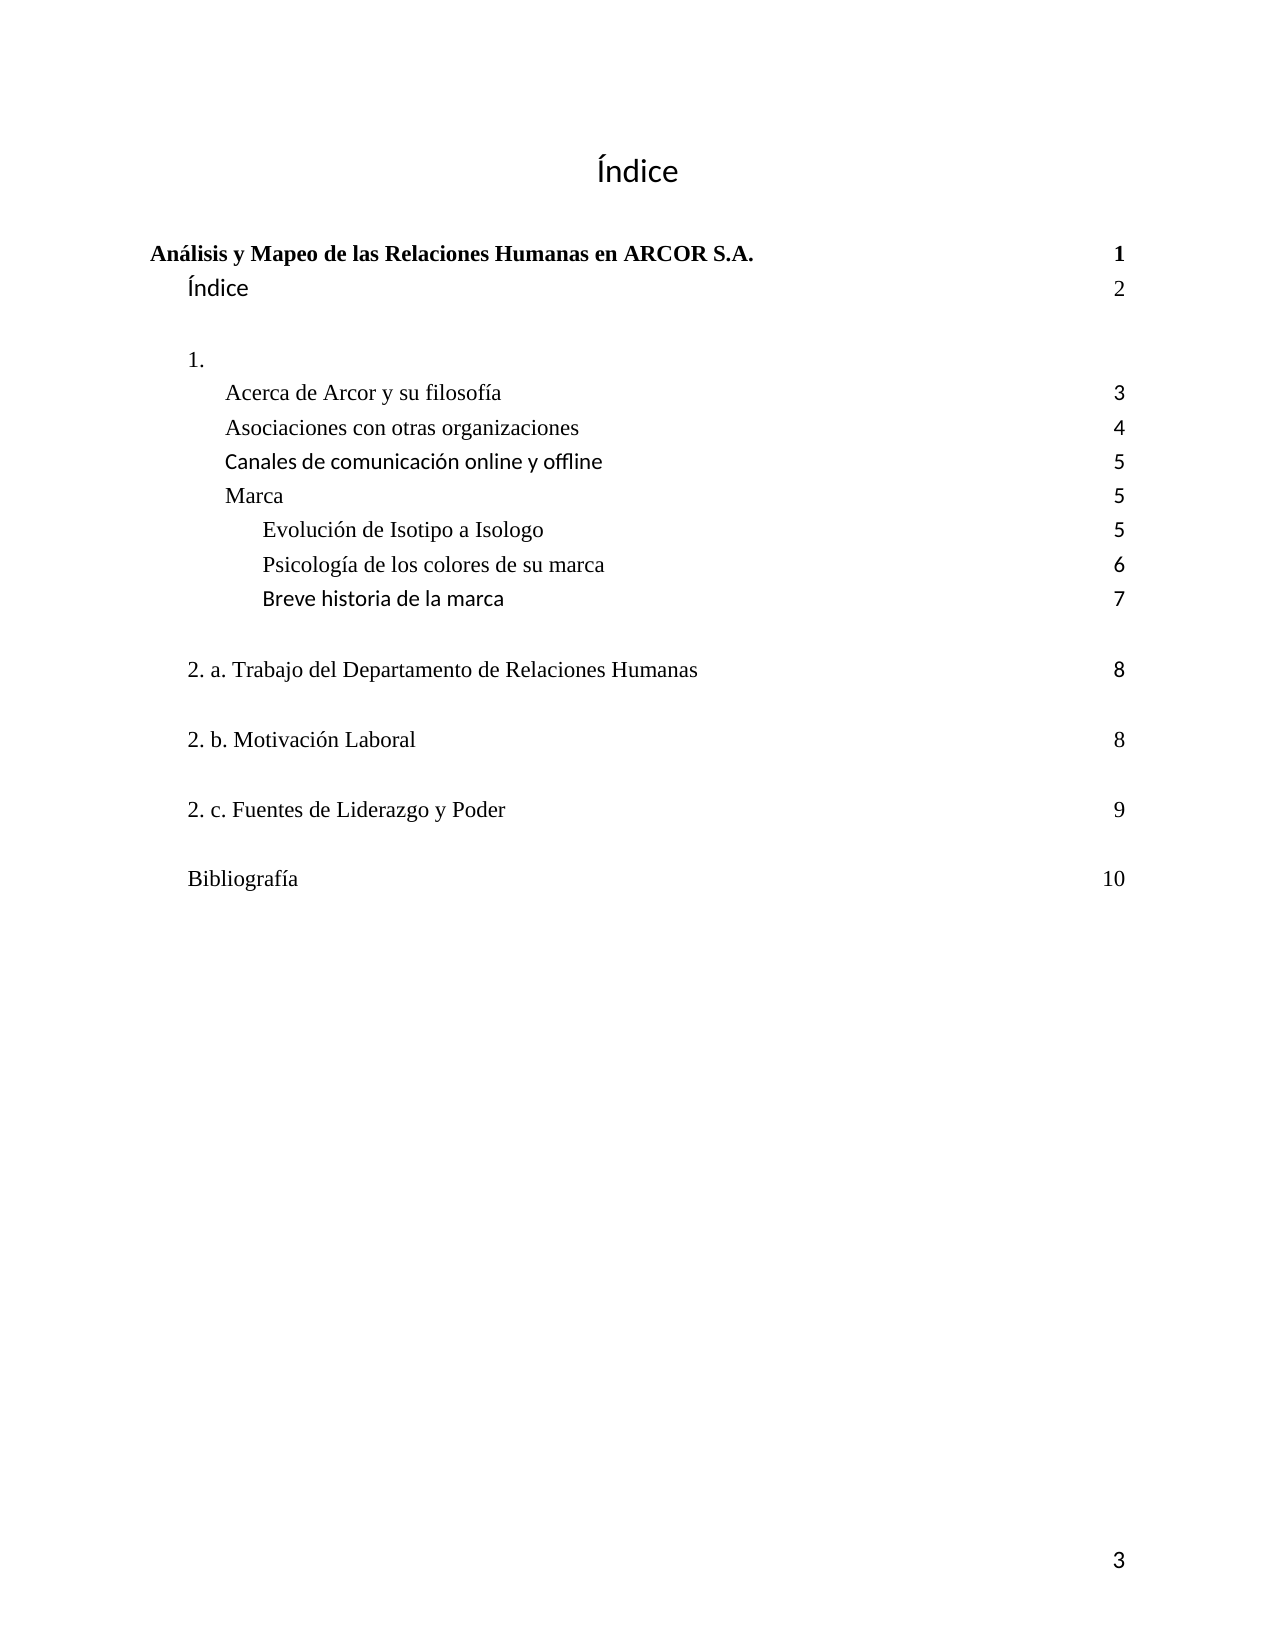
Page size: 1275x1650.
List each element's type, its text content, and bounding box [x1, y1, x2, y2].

subtitle Índice [150, 150, 1125, 191]
text 2. c. Fuentes de Liderazgo y Poder 9 [187, 796, 1125, 822]
text 2. b. Motivación Laboral 8 [187, 726, 1125, 753]
text Bibliografía 10 [187, 865, 1125, 891]
text Acerca de Arcor y su filosofía 3 [225, 378, 1125, 407]
text Análisis y Mapeo de las Relaciones Humanas en ARCOR S.A. 1 [150, 240, 1125, 266]
text Asociaciones con otras organizaciones 4 [225, 413, 1125, 441]
text Breve historia de la marca 7 [262, 584, 1125, 612]
text 2. a. Trabajo del Departamento de Relaciones Humanas 8 [187, 655, 1125, 683]
text Canales de comunicación online y offline 5 [225, 447, 1125, 475]
text 1. [187, 346, 1125, 372]
text Marca 5 [225, 481, 1125, 509]
text Psicología de los colores de su marca 6 [262, 550, 1125, 578]
text Índice 2 [187, 272, 1125, 303]
text Evolución de Isotipo a Isologo 5 [262, 516, 1125, 544]
